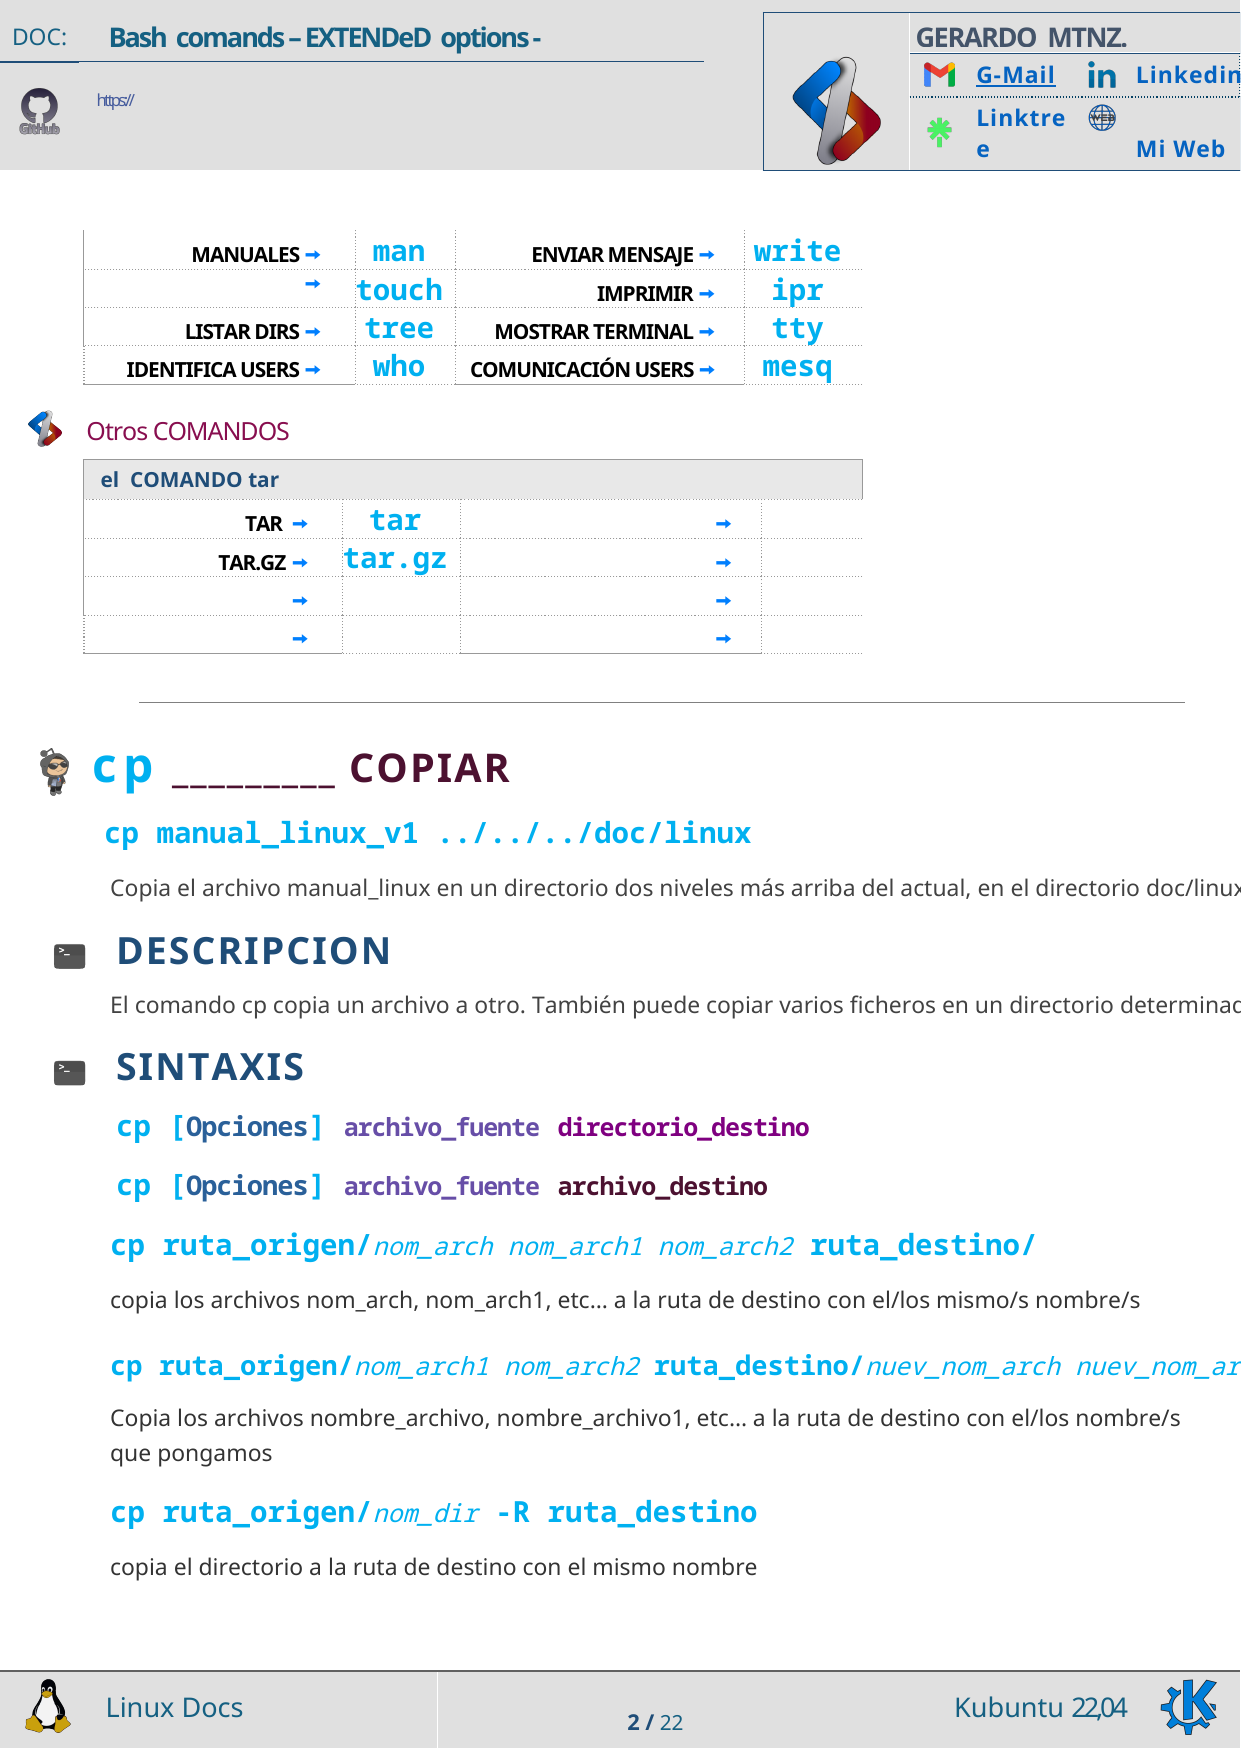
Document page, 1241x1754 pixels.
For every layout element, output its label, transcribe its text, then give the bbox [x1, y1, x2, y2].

table_cell [761, 576, 862, 615]
subtitle DESCRIPCION [51, 924, 1240, 975]
table_cell [761, 615, 862, 653]
text Copia el archivo manual_linux en un directorio dos niveles más arriba del actual, en el directorio doc/linux [110, 872, 1240, 903]
picture [11, 83, 68, 139]
text cp manual_linux_v1 ../../../doc/linux [104, 812, 1240, 852]
table_cell [342, 576, 460, 615]
text cp ruta_origen/nom_dir -R ruta_destino [110, 1491, 1240, 1531]
text cp [Opciones] archivo_fuente archivo_destino [116, 1165, 1240, 1204]
table_header el COMANDO tar [84, 460, 862, 499]
table_cell COMUNICACIÓN USERS 🠪 [455, 346, 744, 384]
table_cell tty [744, 307, 862, 346]
table_cell LISTAR DIRS 🠪 [84, 307, 355, 346]
text cp ruta_origen/nom_arch nom_arch1 nom_arch2 ruta_destino/ [110, 1224, 1240, 1264]
text Copia los archivos nombre_archivo, nombre_archivo1, etc… a la ruta de destino con el/los nombre/s [110, 1401, 1240, 1433]
picture [17, 1677, 77, 1737]
text copia los archivos nom_arch, nom_arch1, etc… a la ruta de destino con el/los mismo/s nombre/s [110, 1284, 1240, 1315]
table_cell 🠪 [84, 576, 342, 615]
subtitle cp _________ COPIAR [39, 731, 1240, 797]
picture [40, 748, 69, 796]
table_cell tar [342, 499, 460, 538]
picture [924, 117, 955, 148]
table_cell TAR.GZ 🠪 [84, 538, 342, 576]
picture [28, 410, 62, 447]
picture [1086, 101, 1118, 134]
picture [923, 58, 956, 91]
table_cell MODIF MARCA TIEMPO 🠪 [84, 269, 355, 307]
text cp ruta_origen/nom_arch1 nom_arch2 ruta_destino/nuev_nom_arch nuev_nom_arch1 [110, 1346, 1240, 1383]
table_cell IDENTIFICA USERS 🠪 [83, 346, 355, 384]
table_cell mesq [744, 346, 862, 384]
table_cell write [744, 230, 862, 269]
table_cell [761, 538, 862, 576]
subtitle SINTAXIS [51, 1041, 1240, 1092]
table_cell ipr [744, 269, 862, 307]
table_cell MANUALES 🠪 [84, 230, 355, 269]
table_cell tree [355, 307, 455, 346]
table_cell 🠪 [83, 615, 342, 653]
table_cell [761, 499, 862, 538]
table_cell IMPRIMIR 🠪 [455, 269, 744, 307]
table_cell 🠪 [460, 576, 761, 615]
table_cell ENVIAR MENSAJE 🠪 [455, 230, 744, 269]
text que pongamos [110, 1437, 1240, 1469]
table_cell 🠪 [460, 499, 761, 538]
table_cell tar.gz [342, 538, 460, 576]
picture [783, 50, 890, 165]
picture [1086, 58, 1118, 91]
table_cell MOSTRAR TERMINAL 🠪 [455, 307, 744, 346]
table_cell who [355, 346, 455, 384]
table_cell TAR 🠪 [84, 499, 342, 538]
text copia el directorio a la ruta de destino con el mismo nombre [110, 1551, 1240, 1582]
table_cell 🠪 [460, 538, 761, 576]
text El comando cp copia un archivo a otro. También puede copiar varios ficheros en un directorio determinado. [110, 988, 1240, 1020]
subtitle Otros COMANDOS [62, 410, 1185, 447]
table_cell 🠪 [460, 615, 761, 653]
picture [1158, 1677, 1218, 1737]
table_cell [342, 615, 460, 653]
text cp [Opciones] archivo_fuente directorio_destino [116, 1105, 1240, 1145]
table_cell man [355, 230, 455, 269]
table_cell touch [355, 269, 455, 307]
